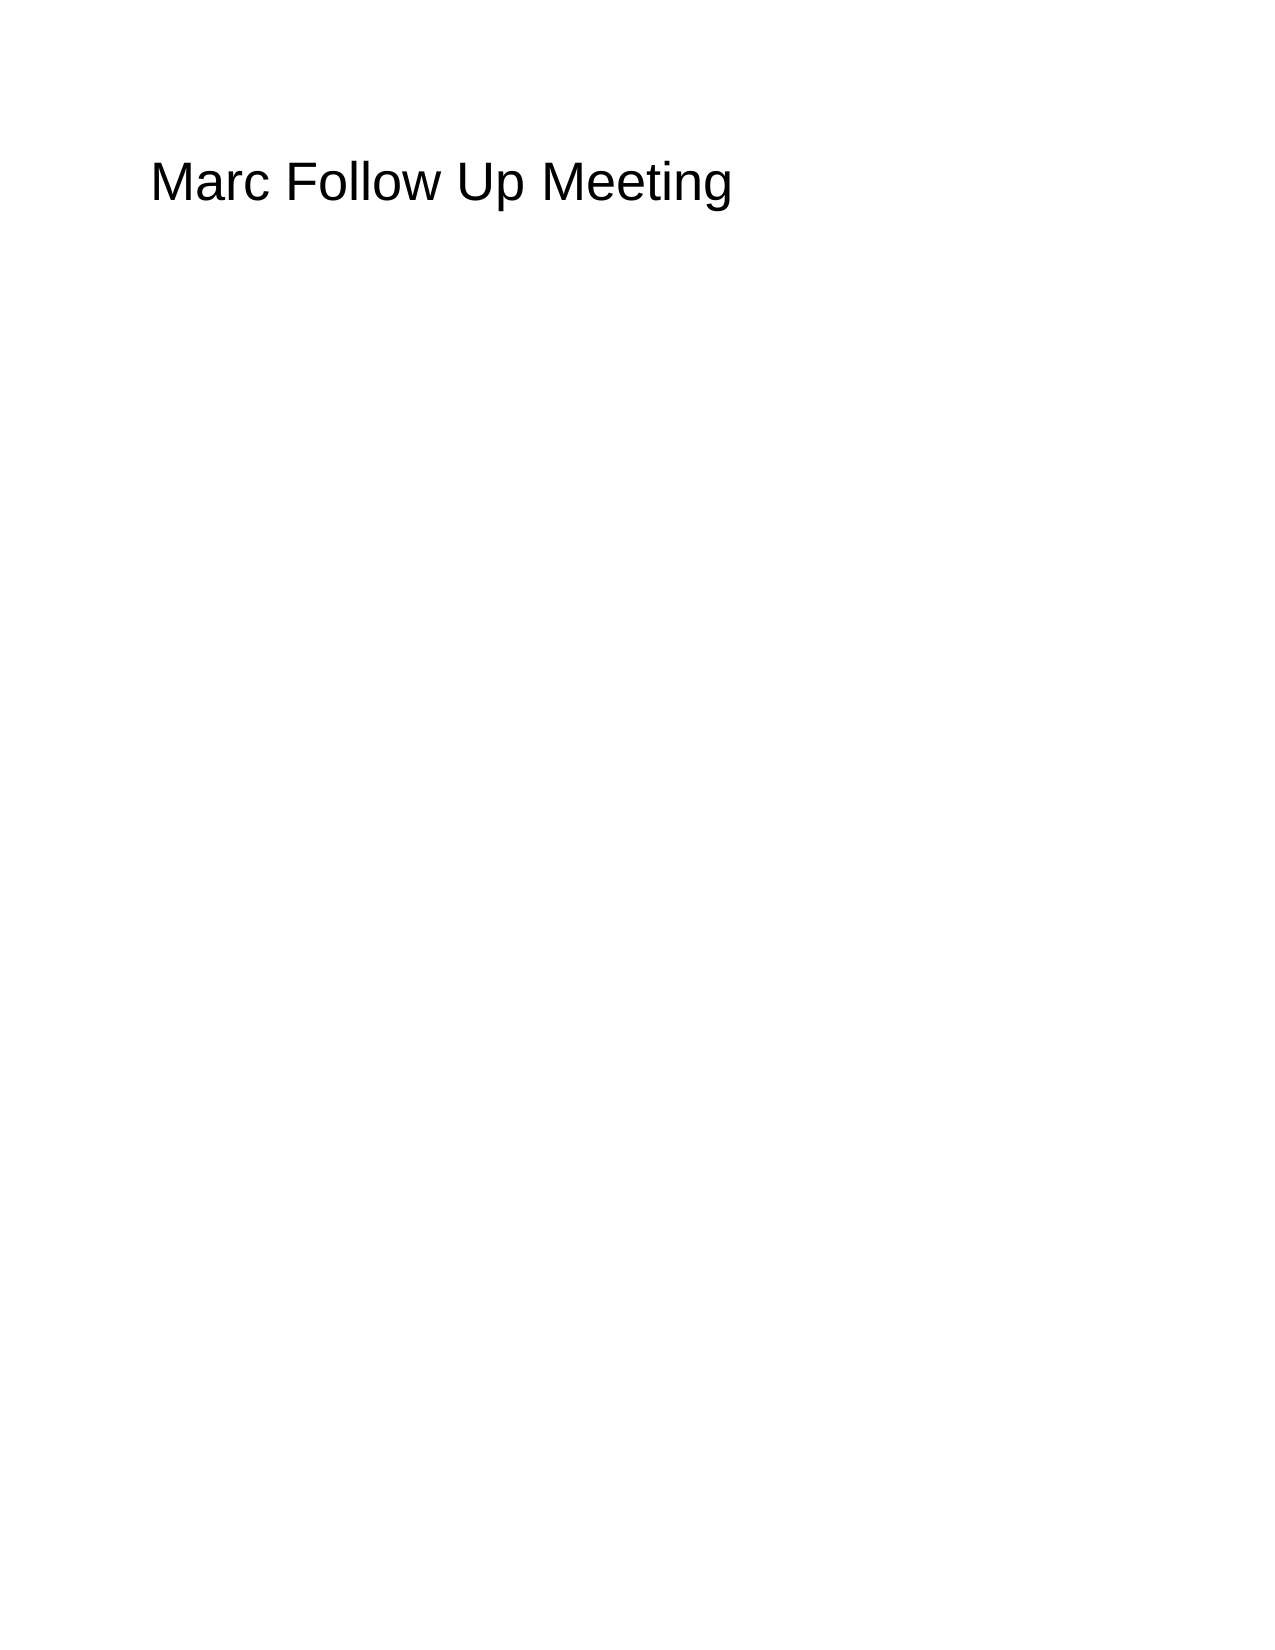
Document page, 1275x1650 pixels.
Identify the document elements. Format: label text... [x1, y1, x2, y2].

title Marc Follow Up Meeting [150, 150, 1125, 212]
